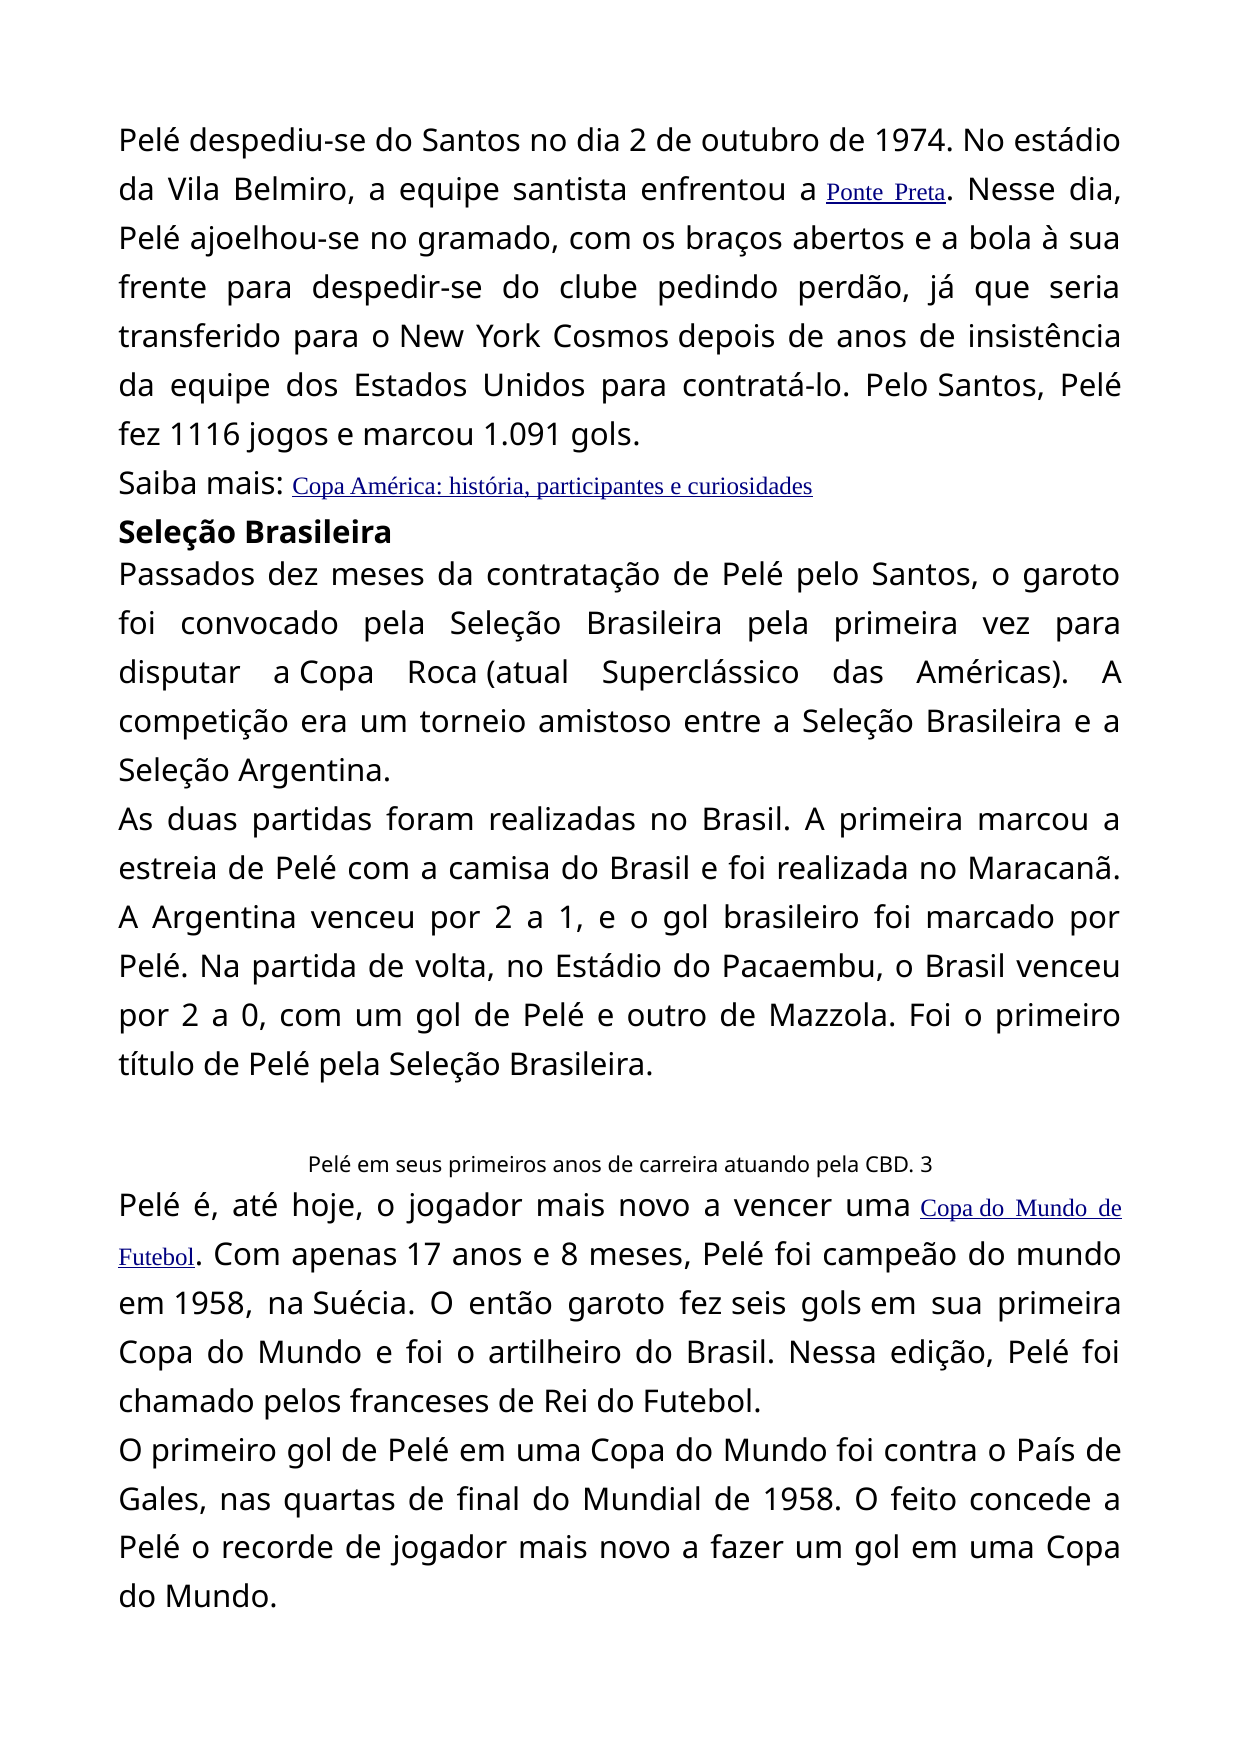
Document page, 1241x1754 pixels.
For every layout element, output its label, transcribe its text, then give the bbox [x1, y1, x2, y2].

text Passados dez meses da contratação de Pelé pelo Santos, o garoto foi convocado pela Seleção Brasileira pela primeira vez para disputar a Copa Roca (atual Superclássico das Américas). A competição era um torneio amistoso entre a Seleção Brasileira e a Seleção Argentina. [118, 552, 1122, 791]
subtitle Seleção Brasileira [118, 510, 1122, 552]
text O primeiro gol de Pelé em uma Copa do Mundo foi contra o País de Gales, nas quartas de final do Mundial de 1958. O feito concede a Pelé o recorde de jogador mais novo a fazer um gol em uma Copa do Mundo. [118, 1427, 1122, 1617]
text Pelé em seus primeiros anos de carreira atuando pela CBD. 3 [118, 1114, 1122, 1178]
text Pelé é, até hoje, o jogador mais novo a vencer uma Copa do Mundo de Futebol. Com apenas 17 anos e 8 meses, Pelé foi campeão do mundo em 1958, na Suécia. O então garoto fez seis gols em sua primeira Copa do Mundo e foi o artilheiro do Brasil. Nessa edição, Pelé foi chamado pelos franceses de Rei do Futebol. [118, 1183, 1122, 1421]
text Saiba mais: Copa América: história, participantes e curiosidades [118, 461, 1122, 503]
text As duas partidas foram realizadas no Brasil. A primeira marcou a estreia de Pelé com a camisa do Brasil e foi realizada no Maracanã. A Argentina venceu por 2 a 1, e o gol brasileiro foi marcado por Pelé. Na partida de volta, no Estádio do Pacaembu, o Brasil venceu por 2 a 0, com um gol de Pelé e outro de Mazzola. Foi o primeiro título de Pelé pela Seleção Brasileira. [118, 797, 1122, 1084]
text Pelé despediu-se do Santos no dia 2 de outubro de 1974. No estádio da Vila Belmiro, a equipe santista enfrentou a Ponte Preta. Nesse dia, Pelé ajoelhou-se no gramado, com os braços abertos e a bola à sua frente para despedir-se do clube pedindo perdão, já que seria transferido para o New York Cosmos depois de anos de insistência da equipe dos Estados Unidos para contratá-lo. Pelo Santos, Pelé fez 1116 jogos e marcou 1.091 gols. [118, 118, 1122, 454]
